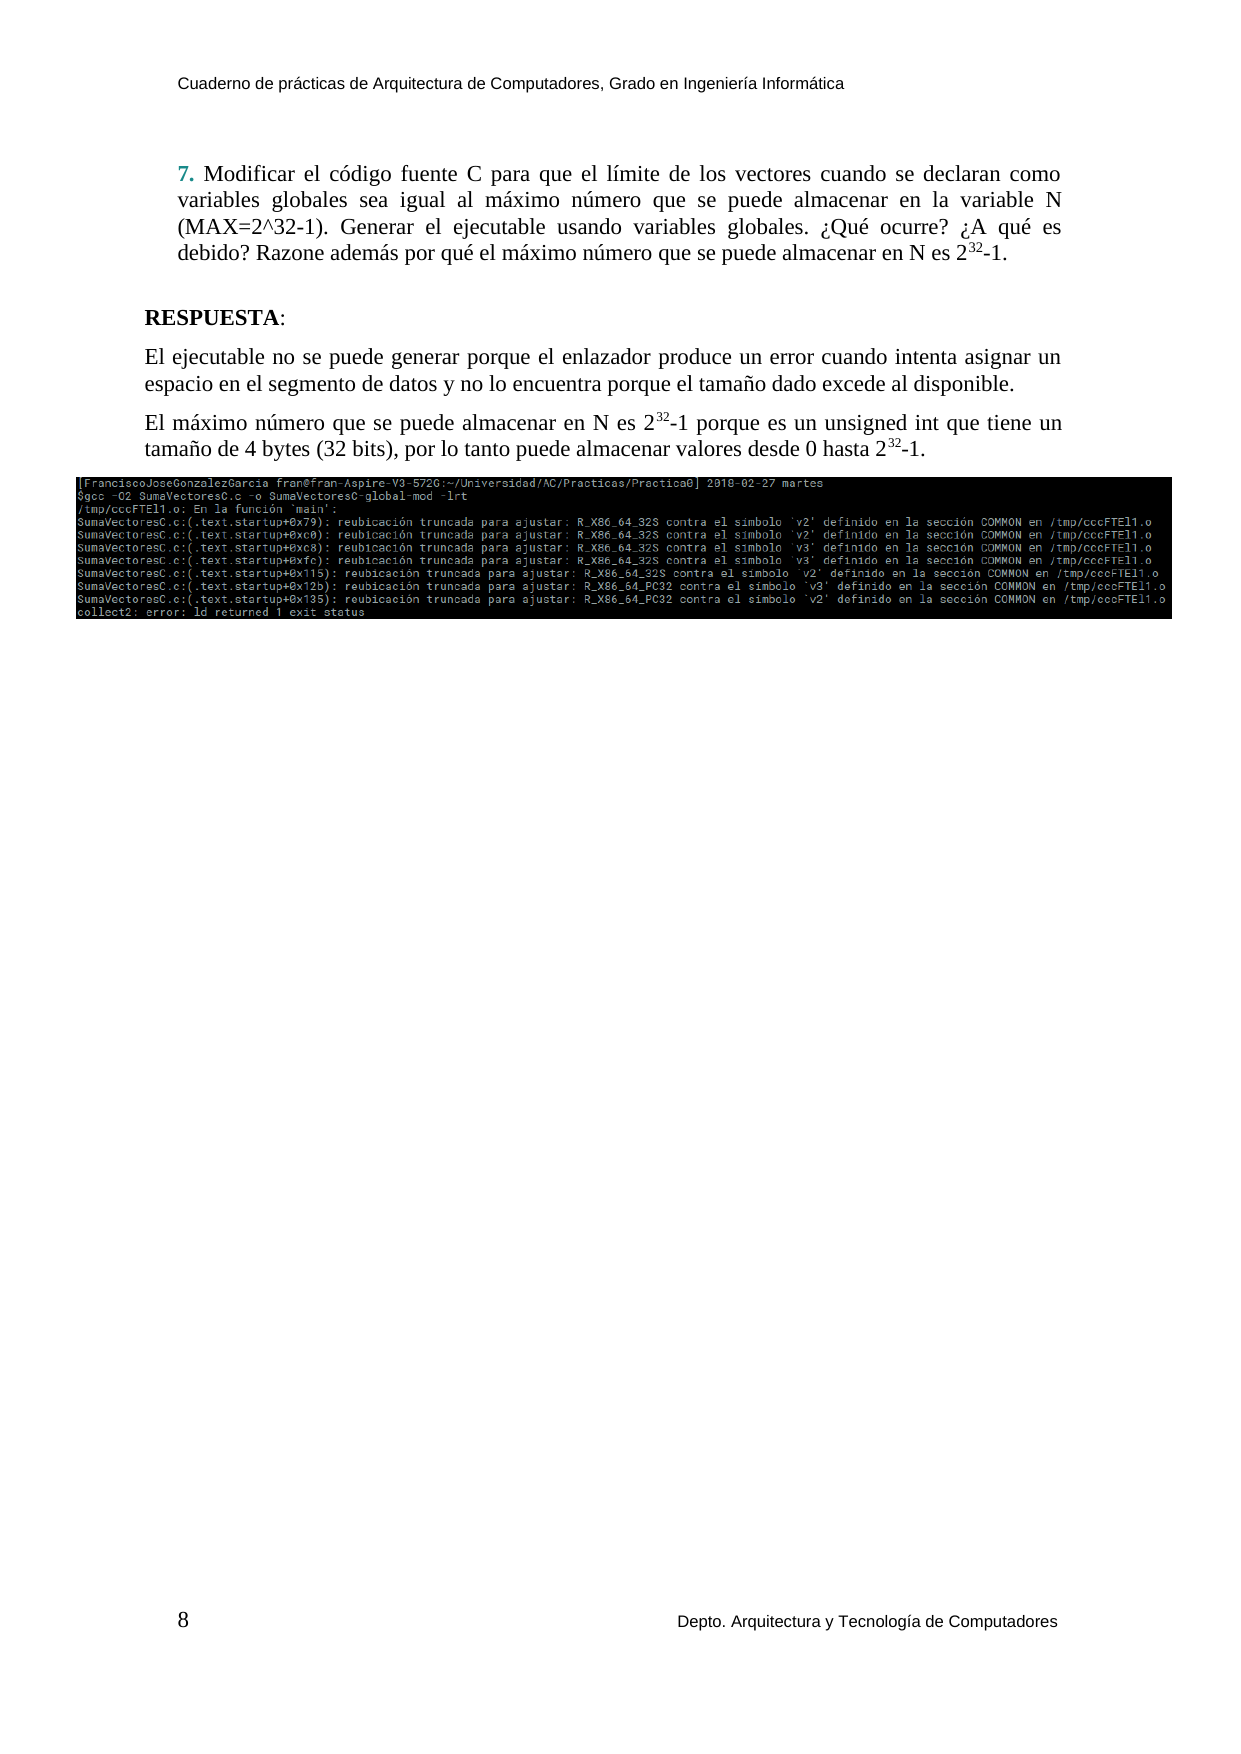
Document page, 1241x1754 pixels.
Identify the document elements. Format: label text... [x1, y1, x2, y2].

list El ejecutable no se puede generar porque el enlazador produce un error cuando intenta asignar un espacio en el segmento de datos y no lo encuentra porque el tamaño dado excede al disponible. [144, 343, 1063, 396]
list El máximo número que se puede almacenar en N es 232-1 porque es un unsigned int que tiene un tamaño de 4 bytes (32 bits), por lo tanto puede almacenar valores desde 0 hasta 232-1. [144, 408, 1063, 461]
text RESPUESTA: [144, 304, 1063, 331]
list 7. Modificar el código fuente C para que el límite de los vectores cuando se declaran como variables globales sea igual al máximo número que se puede almacenar en la variable N (MAX=2^32-1). Generar el ejecutable usando variables globales. ¿Qué ocurre? ¿A qué es debido? Razone además por qué el máximo número que se puede almacenar en N es 232-1. [177, 160, 1063, 266]
picture [76, 477, 1172, 619]
